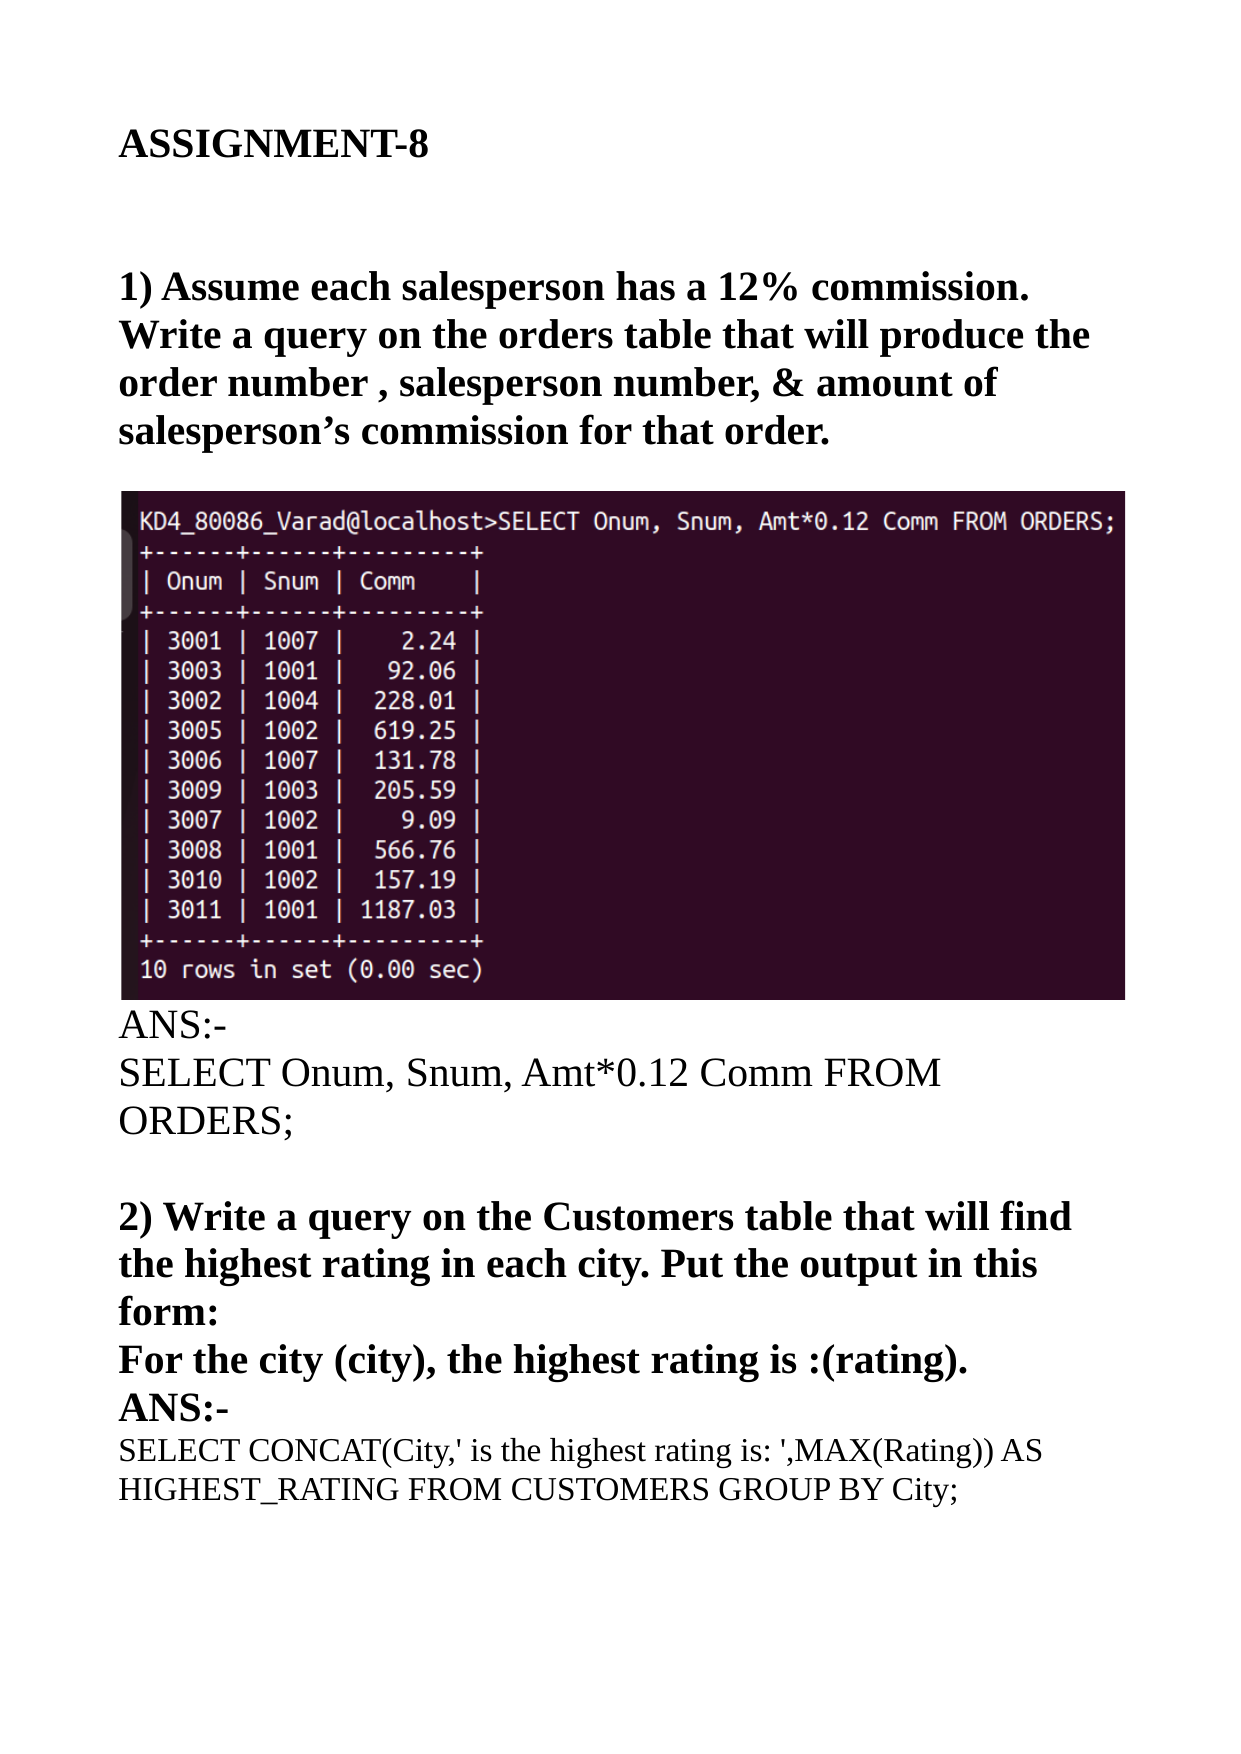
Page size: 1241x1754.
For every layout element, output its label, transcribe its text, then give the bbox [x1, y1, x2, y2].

text For the city (city), the highest rating is :(rating). ANS:- SELECT CONCAT(City,' is the highest rating is: ',MAX(Rating)) AS HIGHEST_RATING FROM CUSTOMERS GROUP BY City; [118, 1335, 1122, 1507]
text [118, 1507, 1122, 1603]
picture [121, 491, 1126, 1000]
text ASSIGNMENT-8 1) Assume each salesperson has a 12% commission. Write a query on the orders table that will produce the order number , salesperson number, & amount of salesperson’s commission for that order. ANS:- SELECT Onum, Snum, Amt*0.12 Comm FROM ORDERS; 2) Write a query on the Customers table that will find the highest rating in each city. Put the output in this form: [118, 118, 1122, 1335]
